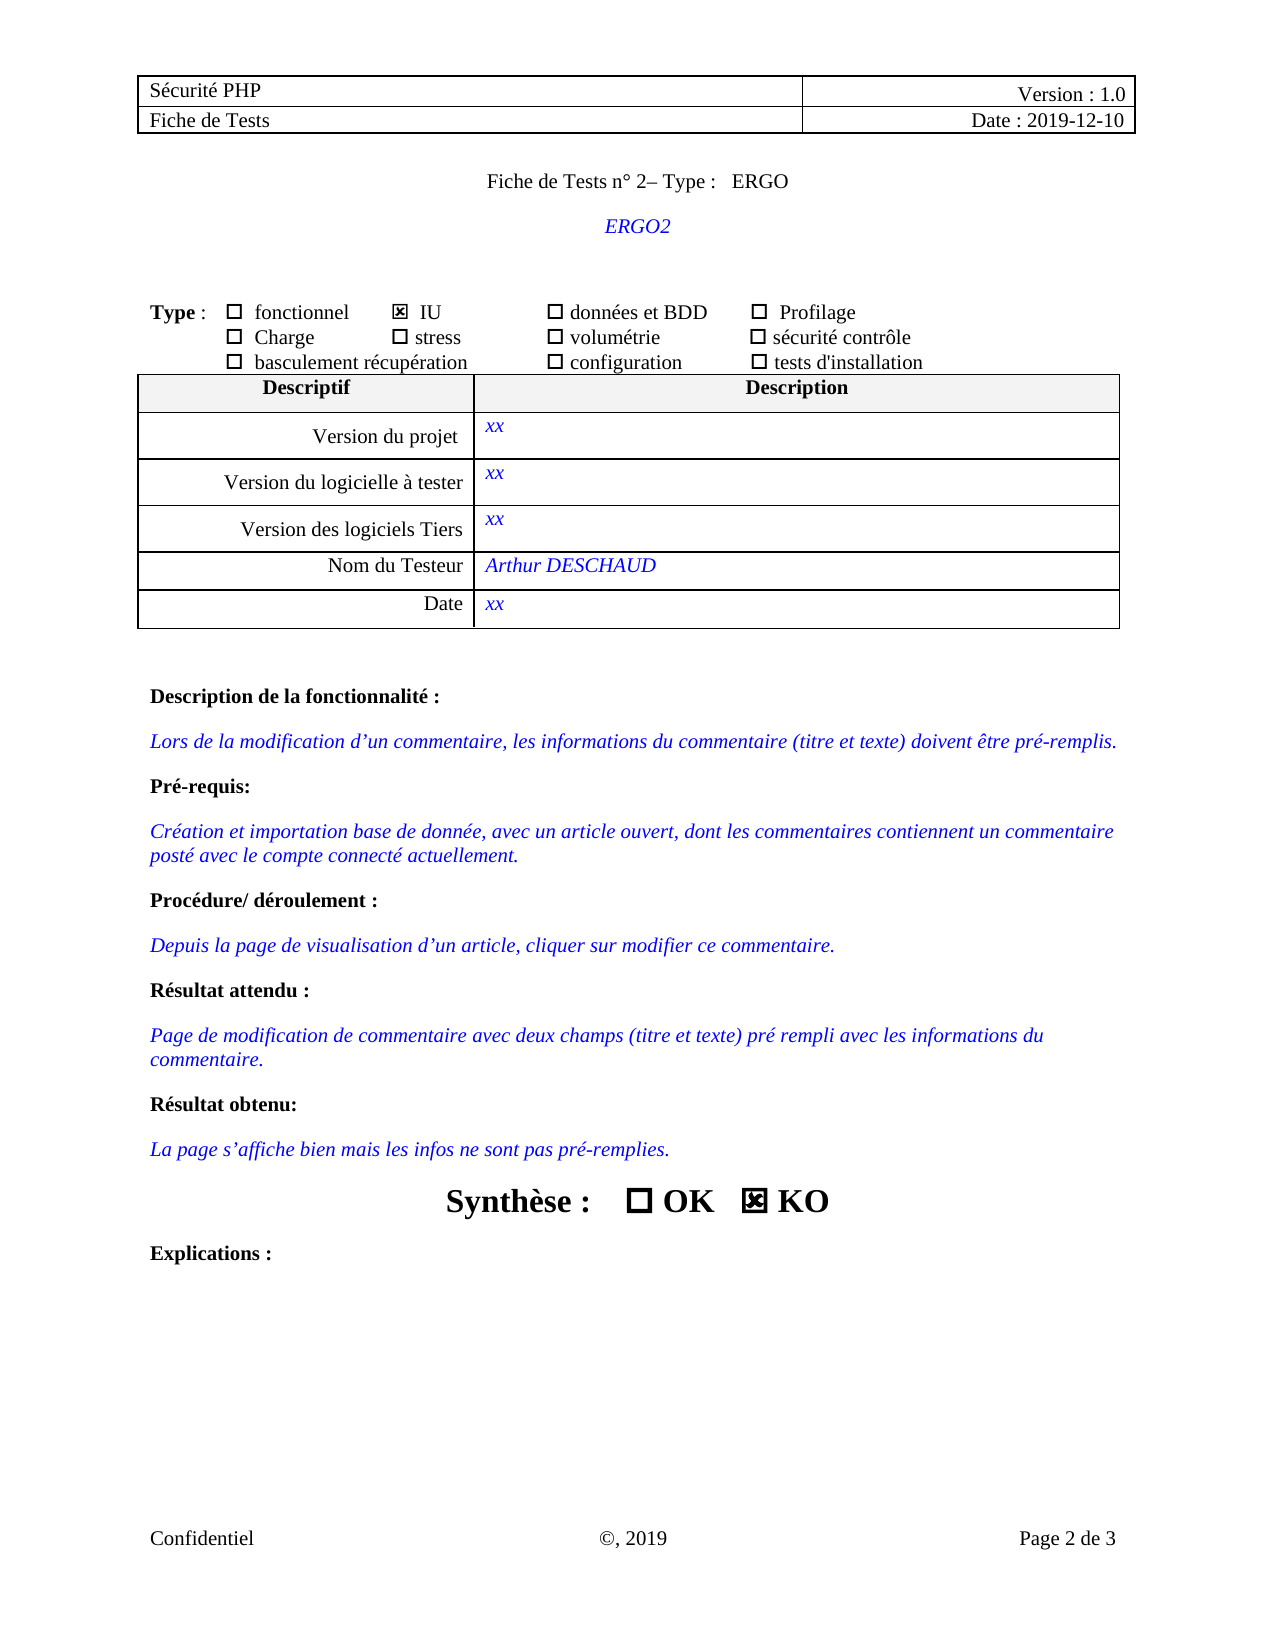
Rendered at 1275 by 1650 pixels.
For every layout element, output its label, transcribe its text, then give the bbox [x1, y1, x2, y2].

text La page s’affiche bien mais les infos ne sont pas pré-remplies. [150, 1136, 1125, 1161]
table_cell Arthur DESCHAUD [475, 553, 1119, 589]
table_cell Version des logiciels Tiers [139, 506, 473, 551]
table_cell Date [139, 591, 473, 627]
table_cell Version du logicielle à tester [139, 460, 473, 505]
table_cell xx [475, 506, 1119, 551]
table_cell Nom du Testeur [139, 553, 473, 589]
table_cell xx [475, 413, 1119, 458]
text Résultat attendu : [150, 978, 1125, 1002]
text Résultat obtenu: [150, 1092, 1125, 1116]
text Description de la fonctionnalité : [150, 684, 1125, 708]
table_header Descriptif [139, 375, 473, 412]
text  Charge  stress  volumétrie  sécurité contrôle [150, 324, 1125, 349]
text Explications : [150, 1241, 1125, 1264]
text Depuis la page de visualisation d’un article, cliquer sur modifier ce commentaire. [150, 933, 1125, 957]
table_cell xx [475, 460, 1119, 505]
text Synthèse :  OK ☒ KO [150, 1181, 1125, 1220]
text Pré-requis: [150, 774, 1125, 798]
text Page de modification de commentaire avec deux champs (titre et texte) pré rempli avec les informations du commentaire. [150, 1023, 1125, 1071]
subtitle Fiche de Tests n° 2– Type : ERGO [150, 169, 1125, 193]
text Type :  fonctionnel ☒ IU  données et BDD  Profilage [150, 299, 1125, 324]
table_cell Version du projet [139, 413, 473, 458]
text Lors de la modification d’un commentaire, les informations du commentaire (titre et texte) doivent être pré-remplis. [150, 729, 1125, 753]
table_cell xx [475, 591, 1119, 627]
table_header Description [475, 375, 1119, 412]
subtitle ERGO2 [150, 214, 1125, 238]
text Création et importation base de donnée, avec un article ouvert, dont les commentaires contiennent un commentaire posté avec le compte connecté actuellement. [150, 819, 1125, 867]
text  basculement récupération  configuration  tests d'installation [150, 349, 1125, 374]
text Procédure/ déroulement : [150, 888, 1125, 912]
